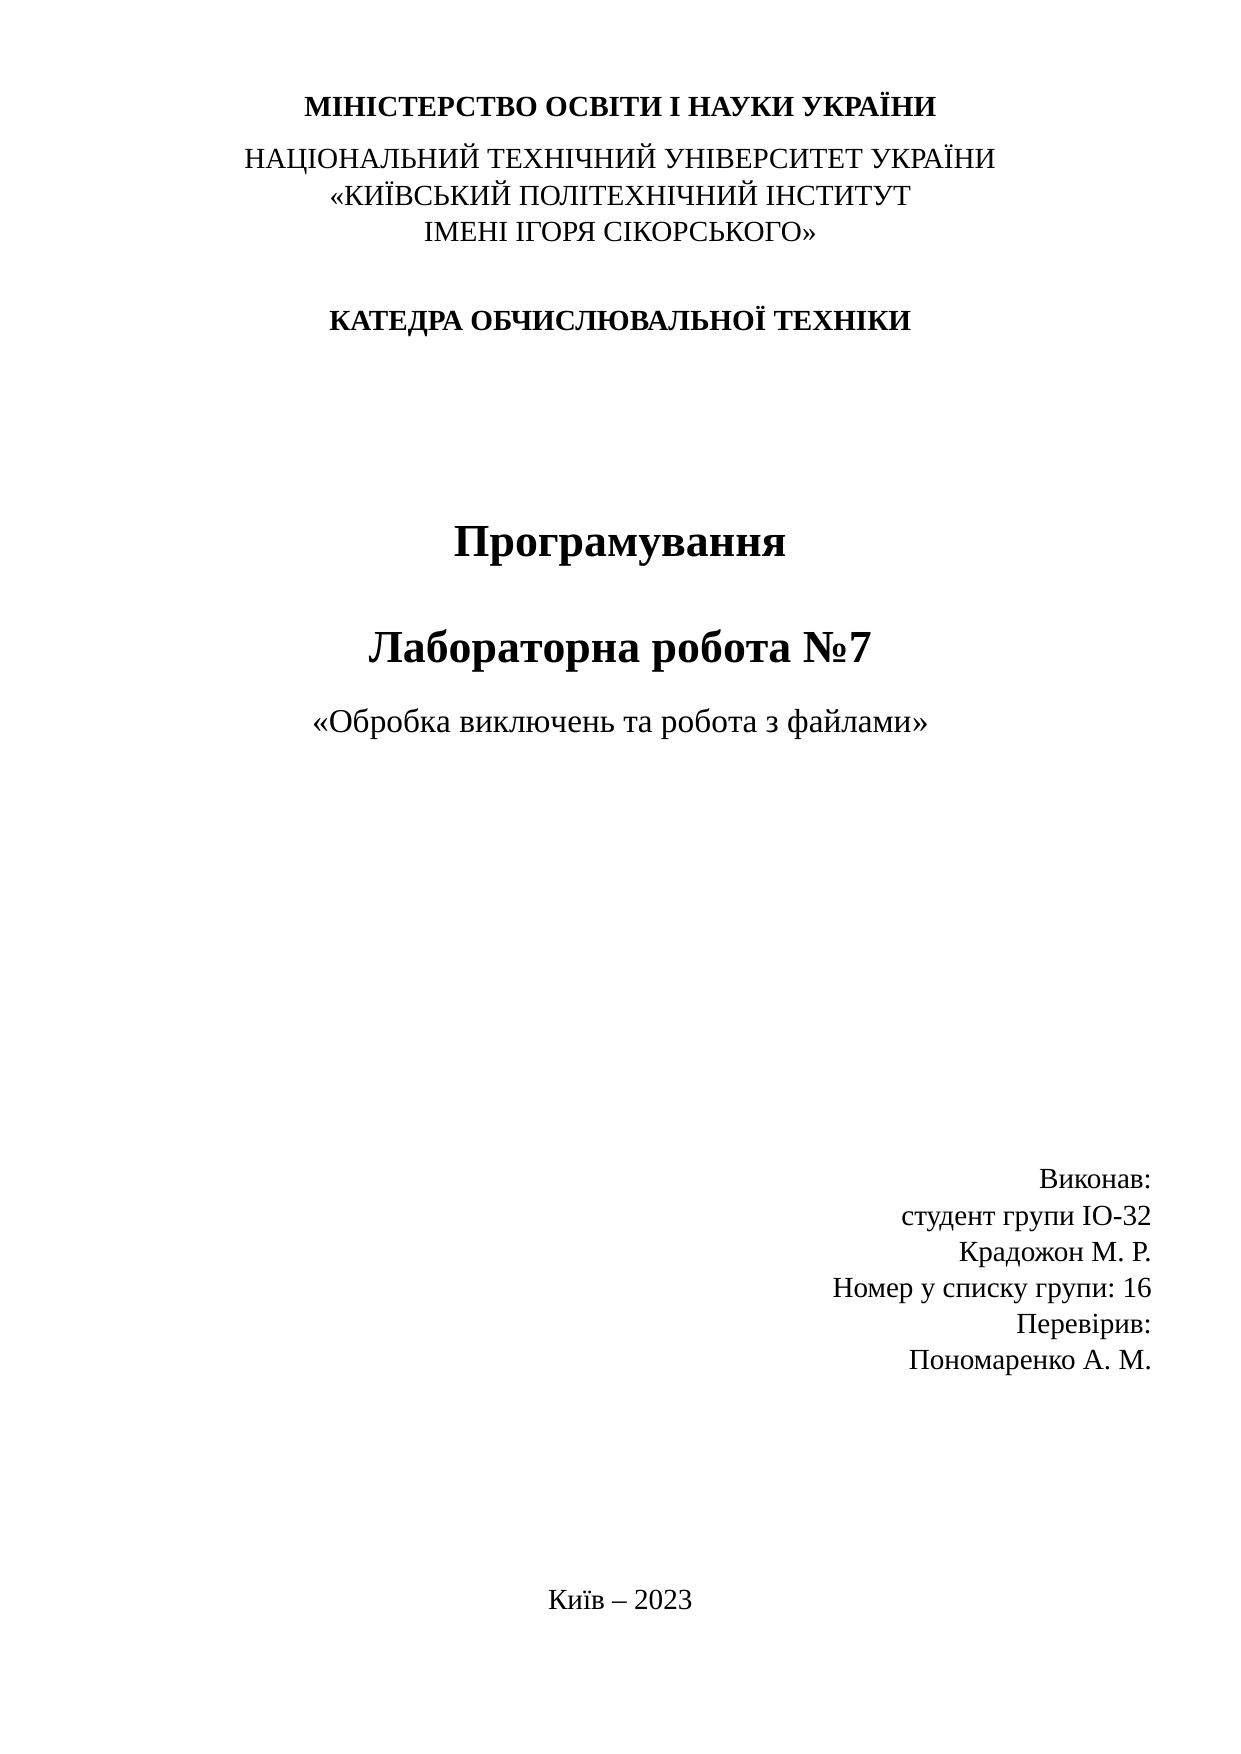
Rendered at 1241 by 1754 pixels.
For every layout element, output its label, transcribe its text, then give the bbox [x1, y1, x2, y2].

text «Обробка виключень та робота з файлами» [89, 701, 1152, 739]
text Київ – 2023 [89, 1582, 1152, 1616]
text Програмування [89, 514, 1152, 567]
text НАЦІОНАЛЬНИЙ ТЕХНІЧНИЙ УНІВЕРСИТЕТ УКРАЇНИ [89, 141, 1152, 175]
text «КИЇВСЬКИЙ ПОЛІТЕХНІЧНИЙ ІНСТИТУТ [89, 178, 1152, 211]
text Виконав: [89, 1162, 1152, 1195]
text студент групи ІО-32 [89, 1198, 1152, 1231]
text КАТЕДРА ОБЧИСЛЮВАЛЬНОЇ ТЕХНІКИ [89, 303, 1152, 336]
text Крадожон М. Р. [89, 1234, 1152, 1267]
text Перевірив: [89, 1306, 1152, 1340]
text Пономаренко А. М. [89, 1342, 1152, 1376]
text Лабораторна робота №7 [89, 619, 1152, 672]
text ІМЕНІ ІГОРЯ СІКОРСЬКОГО» [89, 214, 1152, 247]
text Номер у списку групи: 16 [89, 1270, 1152, 1304]
text МІНІСТЕРСТВО ОСВІТИ І НАУКИ УКРАЇНИ [89, 89, 1152, 122]
